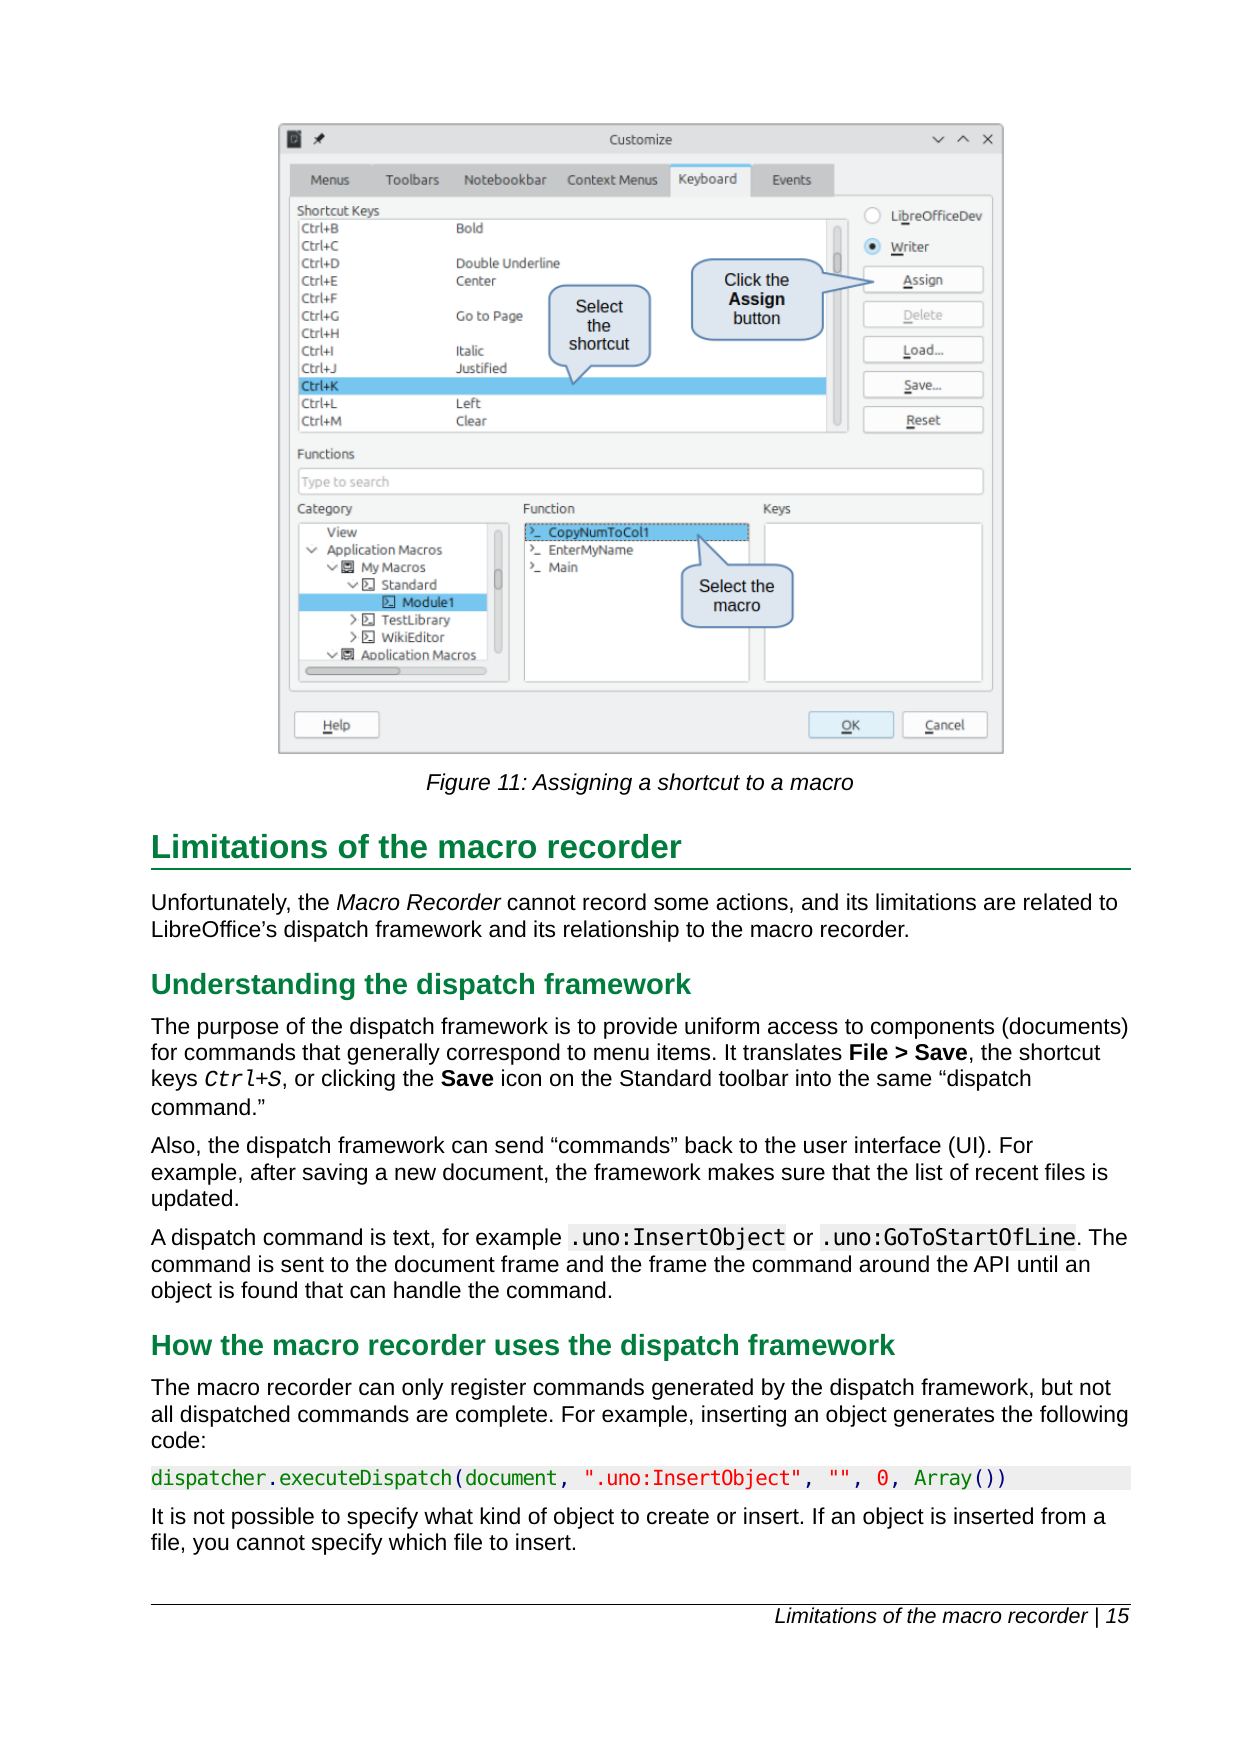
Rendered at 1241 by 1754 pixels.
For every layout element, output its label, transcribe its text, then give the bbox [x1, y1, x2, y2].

subtitle Understanding the dispatch framework [151, 967, 1131, 1000]
text The macro recorder can only register commands generated by the dispatch framework, but not all dispatched commands are complete. For example, inserting an object generates the following code: [151, 1374, 1131, 1453]
subtitle How the macro recorder uses the dispatch framework [151, 1328, 1131, 1362]
picture [275, 121, 1007, 757]
text The purpose of the dispatch framework is to provide uniform access to components (documents) for commands that generally correspond to menu items. It translates File > Save, the shortcut keys Ctrl+S, or clicking the Save icon on the Standard toolbar into the same “dispatch command.” [151, 1013, 1131, 1120]
text dispatcher.executeDispatch(document, ".uno:InsertObject", "", 0, Array()) [1009, 1466, 1131, 1490]
text A dispatch command is text, for example .uno:InsertObject or .uno:GoToStartOfLine. The command is sent to the document frame and the frame the command around the API until an object is found that can handle the command. [151, 1224, 1131, 1304]
text Unfortunately, the Macro Recorder cannot record some actions, and its limitations are related to LibreOffice’s dispatch framework and its relationship to the macro recorder. [151, 889, 1131, 942]
subtitle Limitations of the macro recorder [151, 827, 1131, 868]
text Also, the dispatch framework can send “commands” back to the user interface (UI). For example, after saving a new document, the framework makes sure that the list of recent files is updated. [151, 1132, 1131, 1212]
text Figure 11: Assigning a shortcut to a macro [276, 769, 1006, 796]
text It is not possible to specify what kind of object to create or insert. If an object is inserted from a file, you cannot specify which file to insert. [151, 1503, 1131, 1555]
